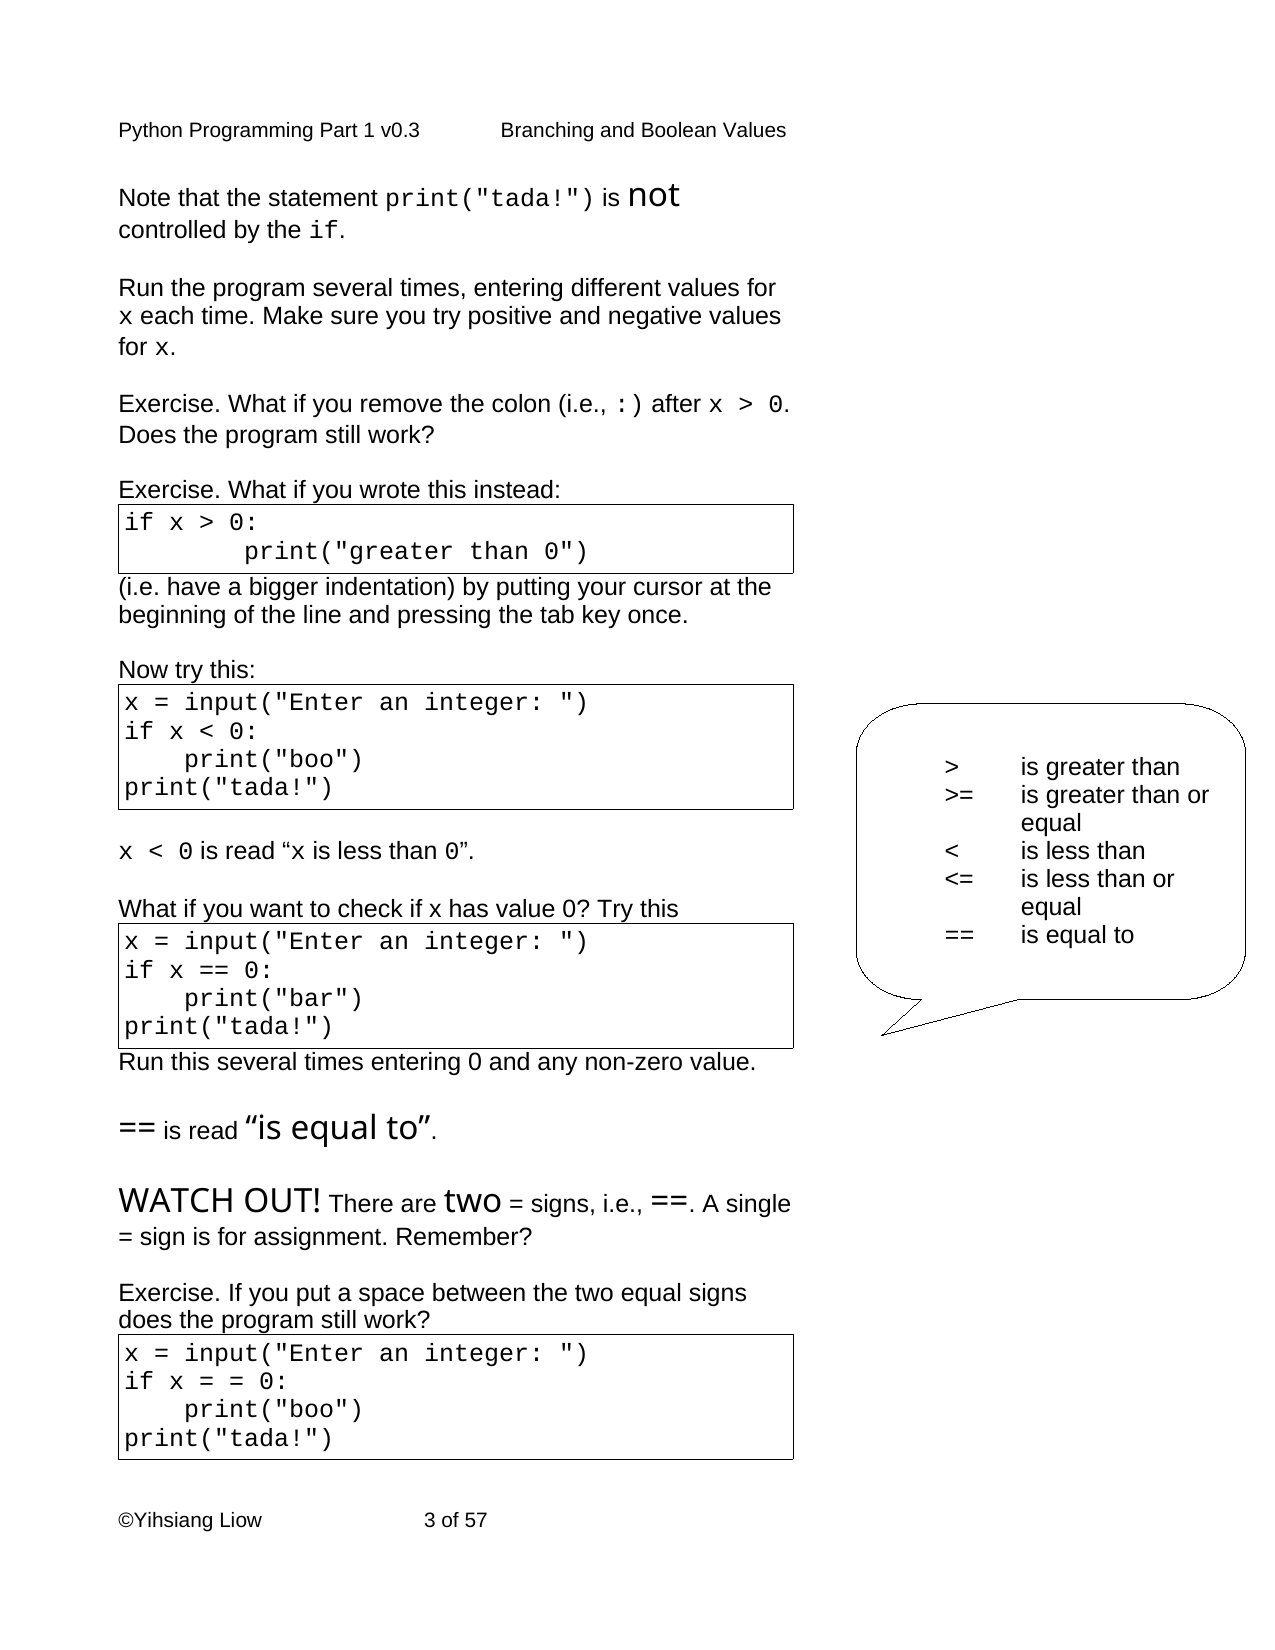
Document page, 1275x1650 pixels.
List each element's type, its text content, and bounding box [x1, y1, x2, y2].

table_header x = input("Enter an integer: ") if x == 0: print("bar") print("tada!") [119, 924, 793, 1048]
text Exercise. What if you wrote this instead: [118, 476, 793, 504]
table_header x = input("Enter an integer: ") if x = = 0: print("boo") print("tada!") [119, 1335, 793, 1459]
text == is read “is equal to”. [118, 1104, 793, 1149]
table_header x = input("Enter an integer: ") if x < 0: print("boo") print("tada!") [119, 685, 793, 809]
text Run this several times entering 0 and any non-zero value. [118, 1049, 793, 1076]
text Run the program several times, entering different values for x each time. Make sure you try positive and negative values for x. [118, 274, 793, 362]
text Exercise. If you put a space between the two equal signs does the program still work? [118, 1278, 793, 1334]
text Now try this: [118, 656, 793, 684]
text Exercise. What if you remove the colon (i.e., :) after x > 0. Does the program still work? [118, 390, 793, 448]
text (i.e. have a bigger indentation) by putting your cursor at the beginning of the line and pressing the tab key once. [118, 574, 793, 628]
text WATCH OUT! There are two = signs, i.e., ==. A single = sign is for assignment. Remember? [118, 1177, 793, 1251]
text Note that the statement print("tada!") is not controlled by the if. [118, 171, 793, 246]
text What if you want to check if x has value 0? Try this [118, 895, 793, 923]
text x < 0 is read “x is less than 0”. [118, 837, 793, 867]
table_header if x > 0: print("greater than 0") [119, 505, 793, 572]
